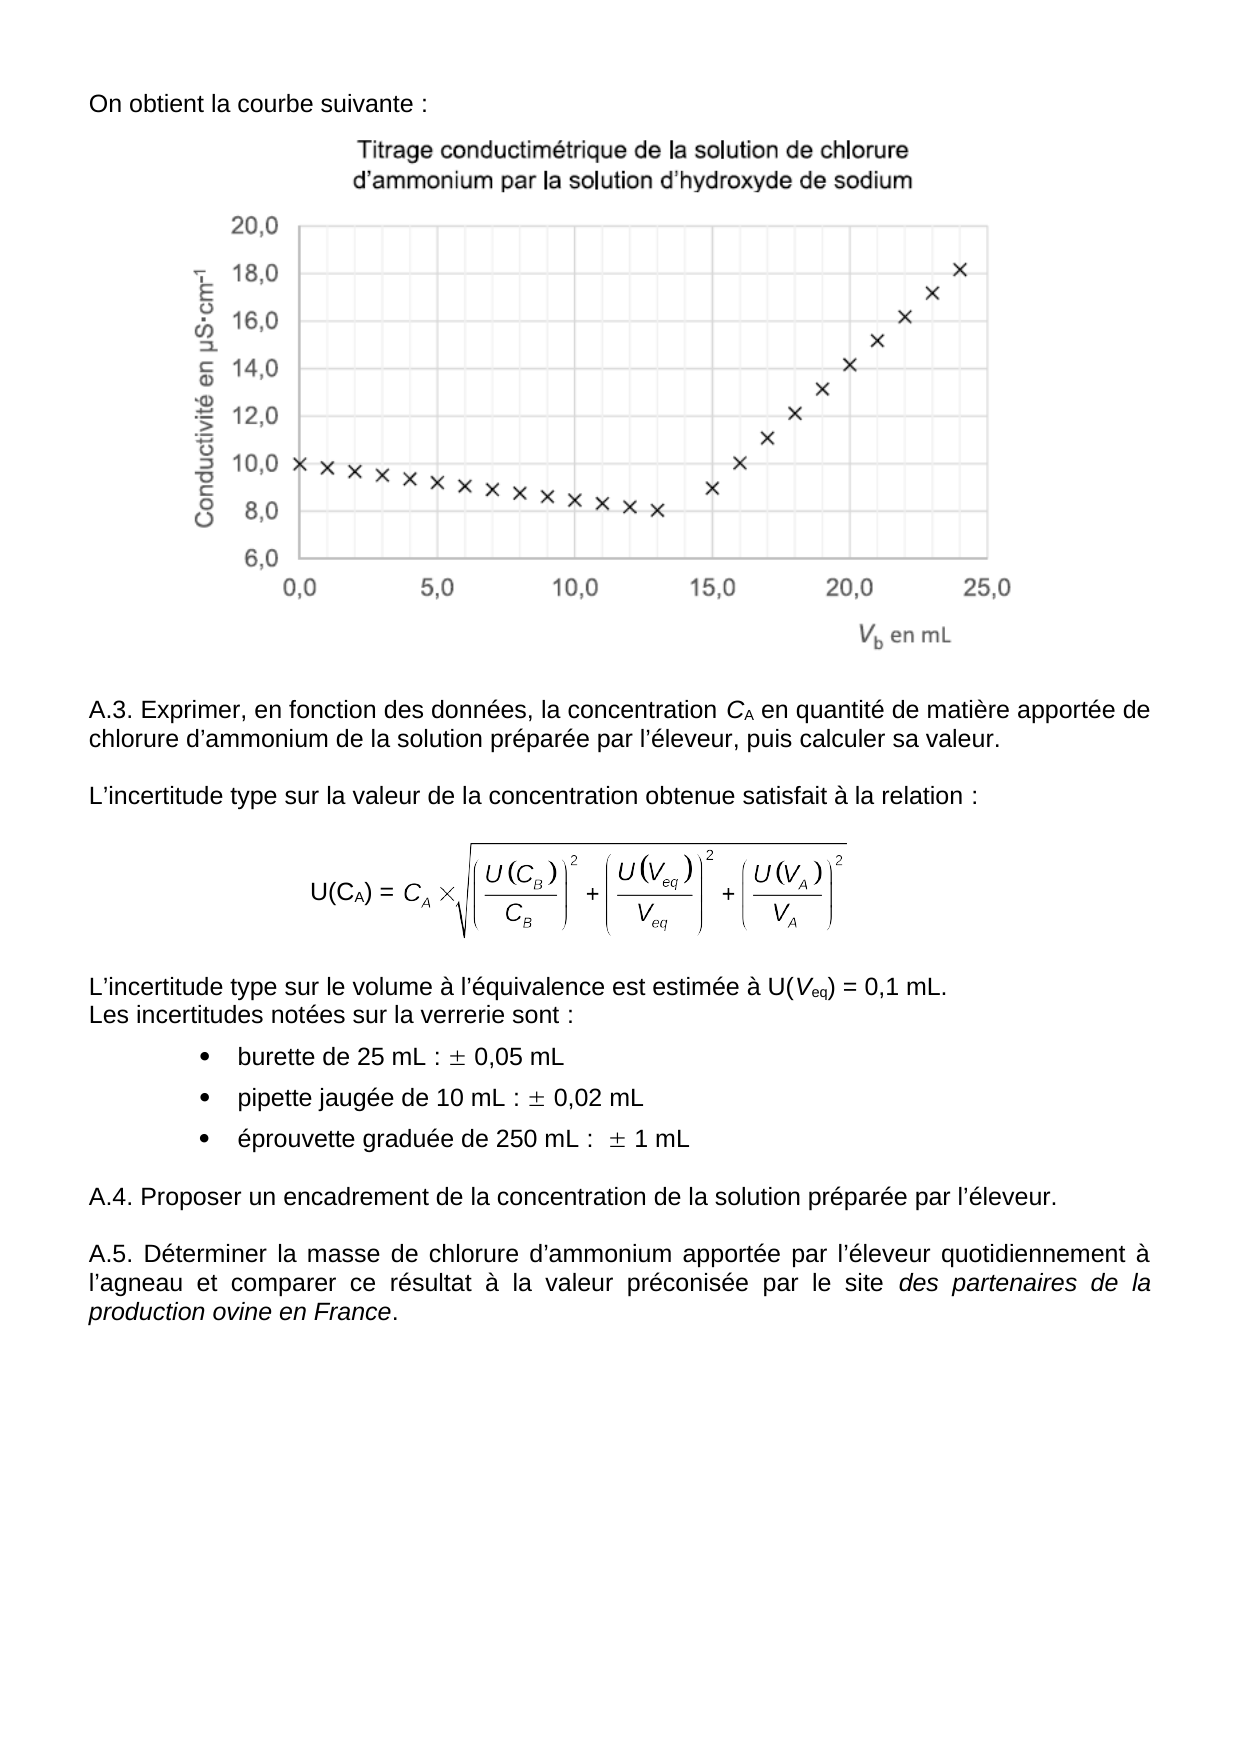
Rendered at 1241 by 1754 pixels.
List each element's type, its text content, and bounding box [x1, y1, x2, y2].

text On obtient la courbe suivante : [89, 89, 1152, 117]
list burette de 25 mL :  0,05 mL [200, 1042, 1152, 1071]
text U(CA) = [236, 839, 1152, 943]
text L’incertitude type sur la valeur de la concentration obtenue satisfait à la relation : [89, 781, 1152, 810]
list pipette jaugée de 10 mL :  0,02 mL [200, 1083, 1152, 1112]
text A.3. Exprimer, en fonction des données, la concentration CA en quantité de matière apportée de chlorure d’ammonium de la solution préparée par l’éleveur, puis calculer sa valeur. [89, 695, 1152, 753]
picture [117, 117, 1123, 667]
text Les incertitudes notées sur la verrerie sont : [89, 1000, 1152, 1029]
text L’incertitude type sur le volume à l’équivalence est estimée à U(Veq) = 0,1 mL. [89, 972, 1152, 1000]
text A.5. Déterminer la masse de chlorure d’ammonium apportée par l’éleveur quotidiennement à l’agneau et comparer ce résultat à la valeur préconisée par le site des partenaires de la production ovine en France. [89, 1239, 1152, 1326]
text A.4. Proposer un encadrement de la concentration de la solution préparée par l’éleveur. [89, 1182, 1152, 1211]
list éprouvette graduée de 250 mL :  1 mL [200, 1124, 1152, 1153]
